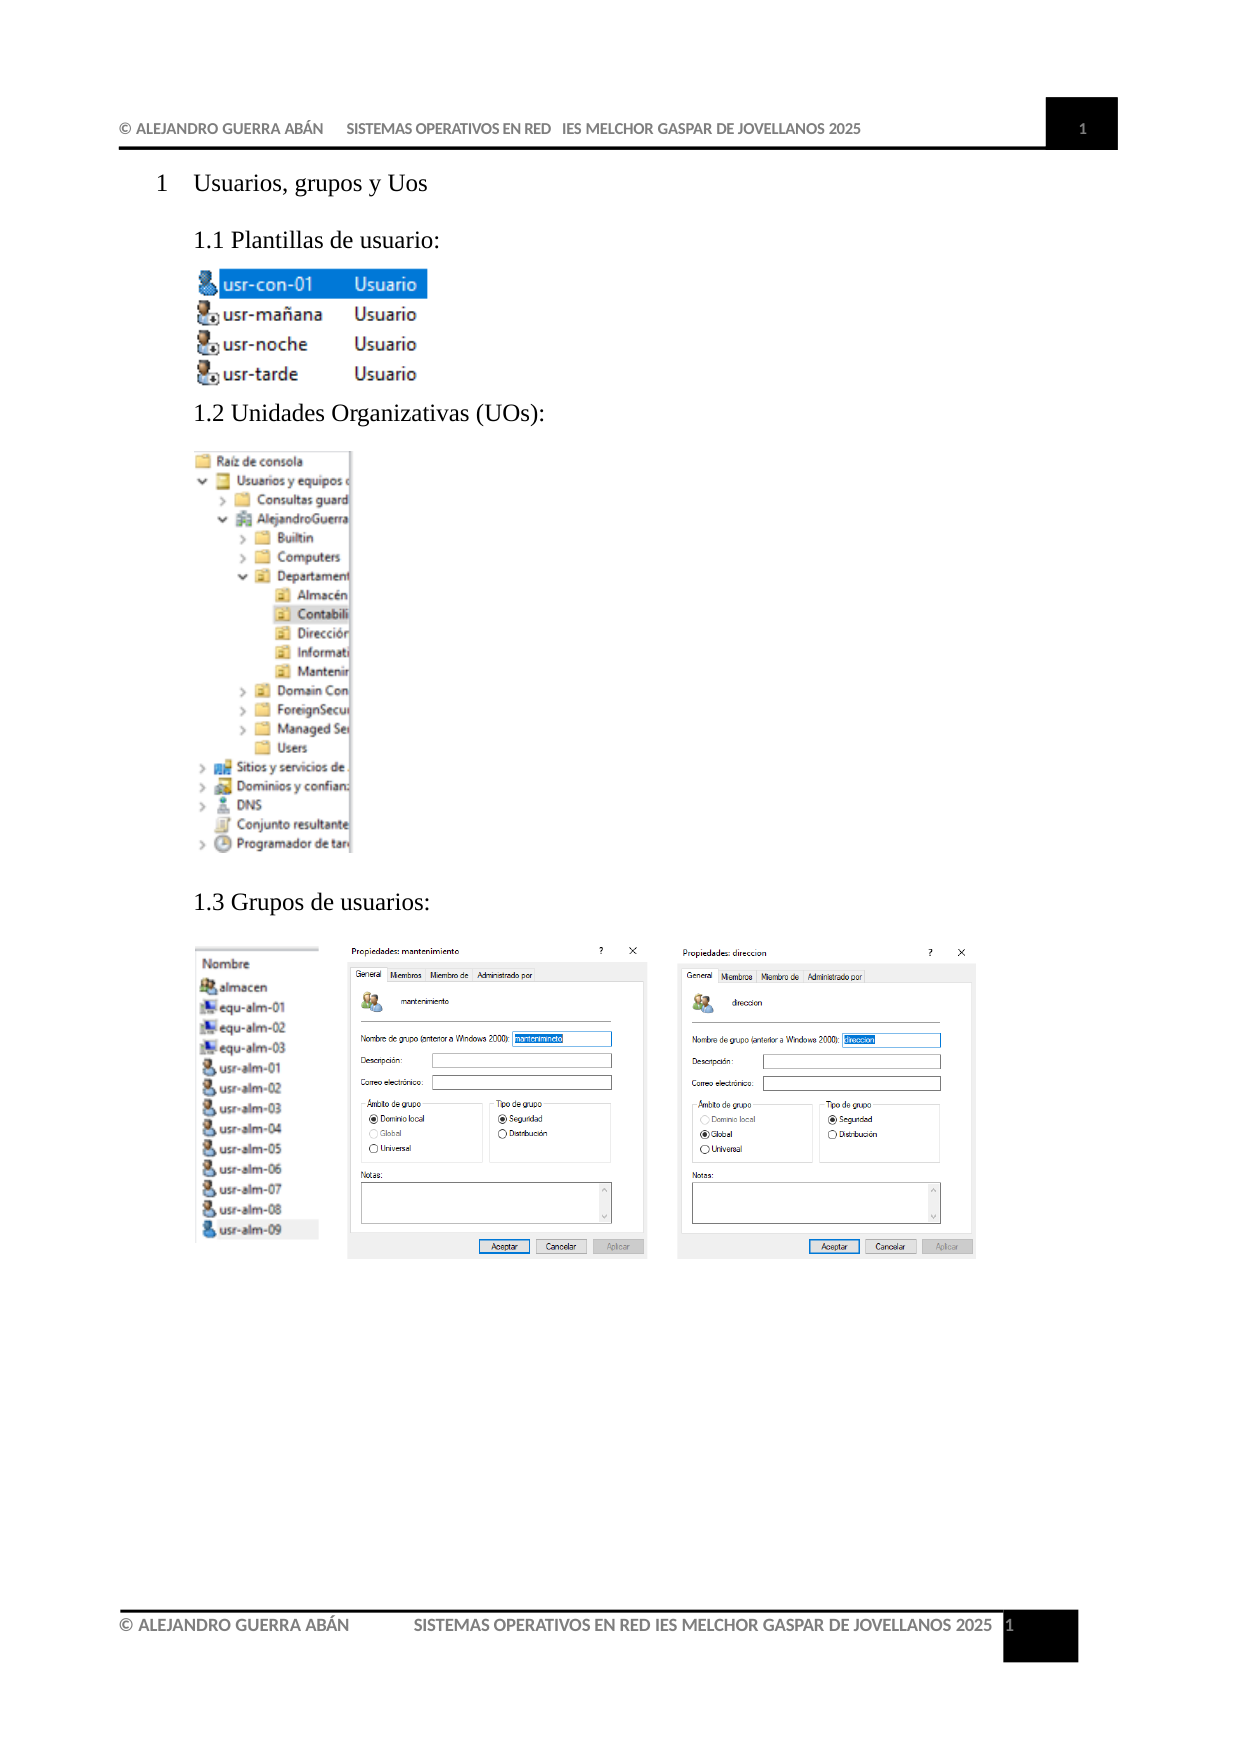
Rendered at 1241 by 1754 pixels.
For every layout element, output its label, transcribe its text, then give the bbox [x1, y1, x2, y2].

list Grupos de usuarios: [193, 887, 1122, 915]
picture [195, 946, 319, 1243]
picture [347, 942, 648, 1259]
picture [677, 943, 976, 1259]
picture [194, 451, 354, 853]
list Unidades Organizativas (UOs): [193, 398, 1122, 427]
list Plantillas de usuario: [193, 225, 1122, 254]
list Usuarios, grupos y Uos [156, 168, 1122, 197]
picture [193, 266, 428, 387]
